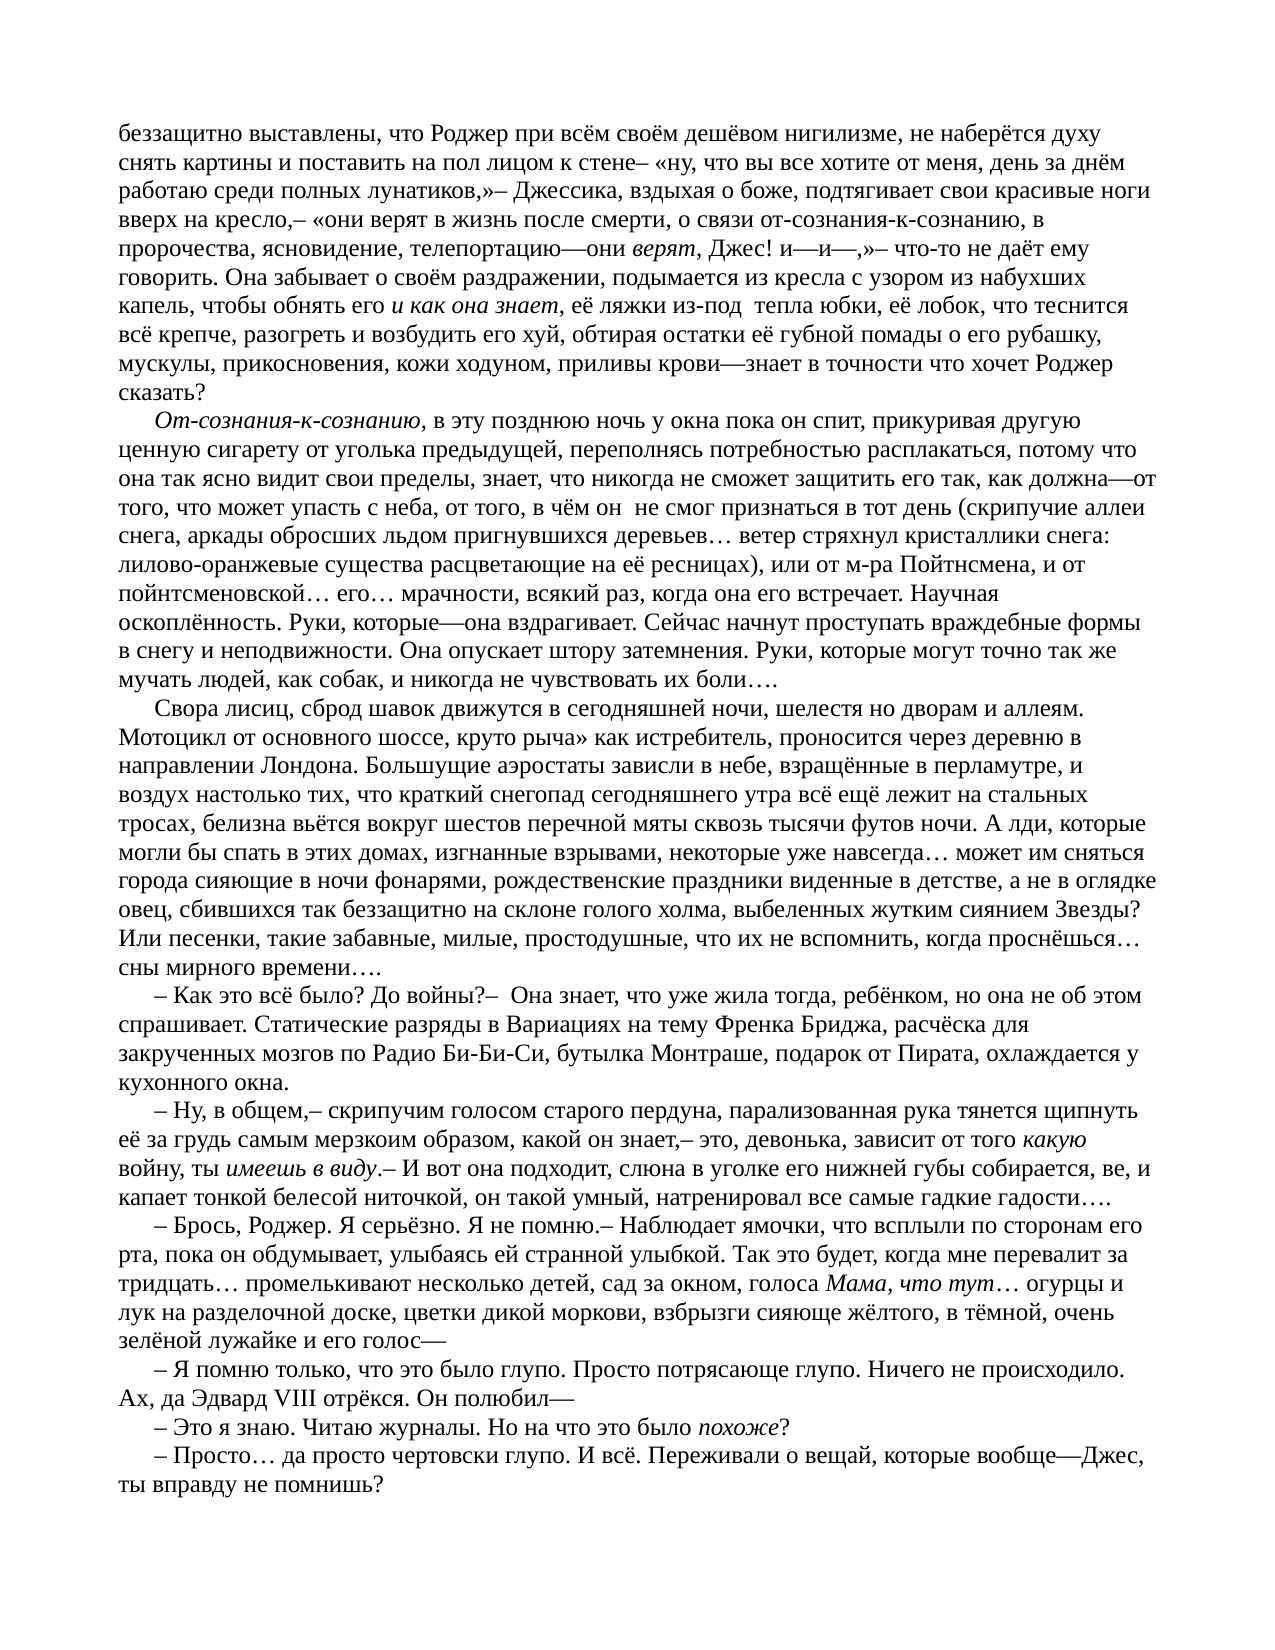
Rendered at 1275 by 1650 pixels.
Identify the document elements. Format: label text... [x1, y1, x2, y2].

text От-сознания-к-сознанию, в эту позднюю ночь у окна пока он спит, прикуривая другую ценную сигарету от уголька предыдущей, переполнясь потребностью расплакаться, потому что она так ясно видит свои пределы, знает, что никогда не сможет защитить его так, как должна—от того, что может упасть с неба, от того, в чём он не смог признаться в тот день (скрипучие аллеи снега, аркады обросших льдом пригнувшихся деревьев… ветер стряхнул кристаллики снега: лилово-оранжевые существа расцветающие на её ресницах), или от м-ра Пойтнсмена, и от пойнтсменовской… его… мрачности, всякий раз, когда она его встречает. Научная оскоплённость. Руки, которые—она вздрагивает. Сейчас начнут проступать враждебные формы в снегу и неподвижности. Она опускает штору затемнения. Руки, которые могут точно так же мучать людей, как собак, и никогда не чувствовать их боли…. [118, 406, 1157, 693]
text Свора лисиц, сброд шавок движутся в сегодняшней ночи, шелестя но дворам и аллеям. Мотоцикл от основного шоссе, круто рыча» как истребитель, проносится через деревню в направлении Лондона. Большущие аэростаты зависли в небе, взращённые в перламутре, и воздух настолько тих, что краткий снегопад сегодняшнего утра всё ещё лежит на стальных тросах, белизна вьётся вокруг шестов перечной мяты сквозь тысячи футов ночи. А лди, которые могли бы спать в этих домах, изгнанные взрывами, некоторые уже навсегда… может им сняться города сияющие в ночи фонарями, рождественские праздники виденные в детстве, а не в оглядке овец, сбившихся так беззащитно на склоне голого холма, выбеленных жутким сиянием Звезды? Или песенки, такие забавные, милые, простодушные, что их не вспомнить, когда проснёшься… сны мирного времени…. [118, 693, 1157, 981]
text – Я помню только, что это было глупо. Просто потрясающе глупо. Ничего не происходило. Ах, да Эдвард VIII отрёкся. Он полюбил— [118, 1354, 1157, 1412]
text – Это я знаю. Читаю журналы. Но на что это было похоже? [118, 1412, 1157, 1441]
text – Ну, в общем,– скрипучим голосом старого пердуна, парализованная рука тянется щипнуть её за грудь самым мерзкоим образом, какой он знает,– это, девонька, зависит от того какую войну, ты имеешь в виду.– И вот она подходит, слюна в уголке его нижней губы собирается, ве, и капает тонкой белесой ниточкой, он такой умный, натренировал все самые гадкие гадости…. [118, 1096, 1157, 1211]
text – Как это всё было? До войны?– Она знает, что уже жила тогда, ребёнком, но она не об этом спрашивает. Статические разряды в Вариациях на тему Френка Бриджа, расчёска для закрученных мозгов по Радио Би-Би-Си, бутылка Монтраше, подарок от Пирата, охлаждается у кухонного окна. [118, 981, 1157, 1096]
text – Просто… да просто чертовски глупо. И всё. Переживали о вещай, которые вообще—Джес, ты вправду не помнишь? [118, 1441, 1157, 1498]
text беззащитно выставлены, что Роджер при всём своём дешёвом нигилизме, не наберётся духу снять картины и поставить на пол лицом к стене– «ну, что вы все хотите от меня, день за днём работаю среди полных лунатиков,»– Джессика, вздыхая о боже, подтягивает свои красивые ноги вверх на кресло,– «они верят в жизнь после смерти, о связи от-сознания-к-сознанию, в пророчества, ясновидение, телепортацию—они верят, Джес! и—и—,»– что-то не даёт ему говорить. Она забывает о своём раздражении, подымается из кресла с узором из набухших капель, чтобы обнять его и как она знает, её ляжки из-под тепла юбки, её лобок, что теснится всё крепче, разогреть и возбудить его хуй, обтирая остатки её губной помады о его рубашку, мускулы, прикосновения, кожи ходуном, приливы крови—знает в точности что хочет Роджер сказать? [118, 118, 1157, 406]
text – Брось, Роджер. Я серьёзно. Я не помню.– Наблюдает ямочки, что всплыли по сторонам его рта, пока он обдумывает, улыбаясь ей странной улыбкой. Так это будет, когда мне перевалит за тридцать… промелькивают несколько детей, сад за окном, голоса Мама, что тут… огурцы и лук на разделочной доске, цветки дикой моркови, взбрызги сияюще жёлтого, в тёмной, очень зелёной лужайке и его голос— [118, 1211, 1157, 1354]
